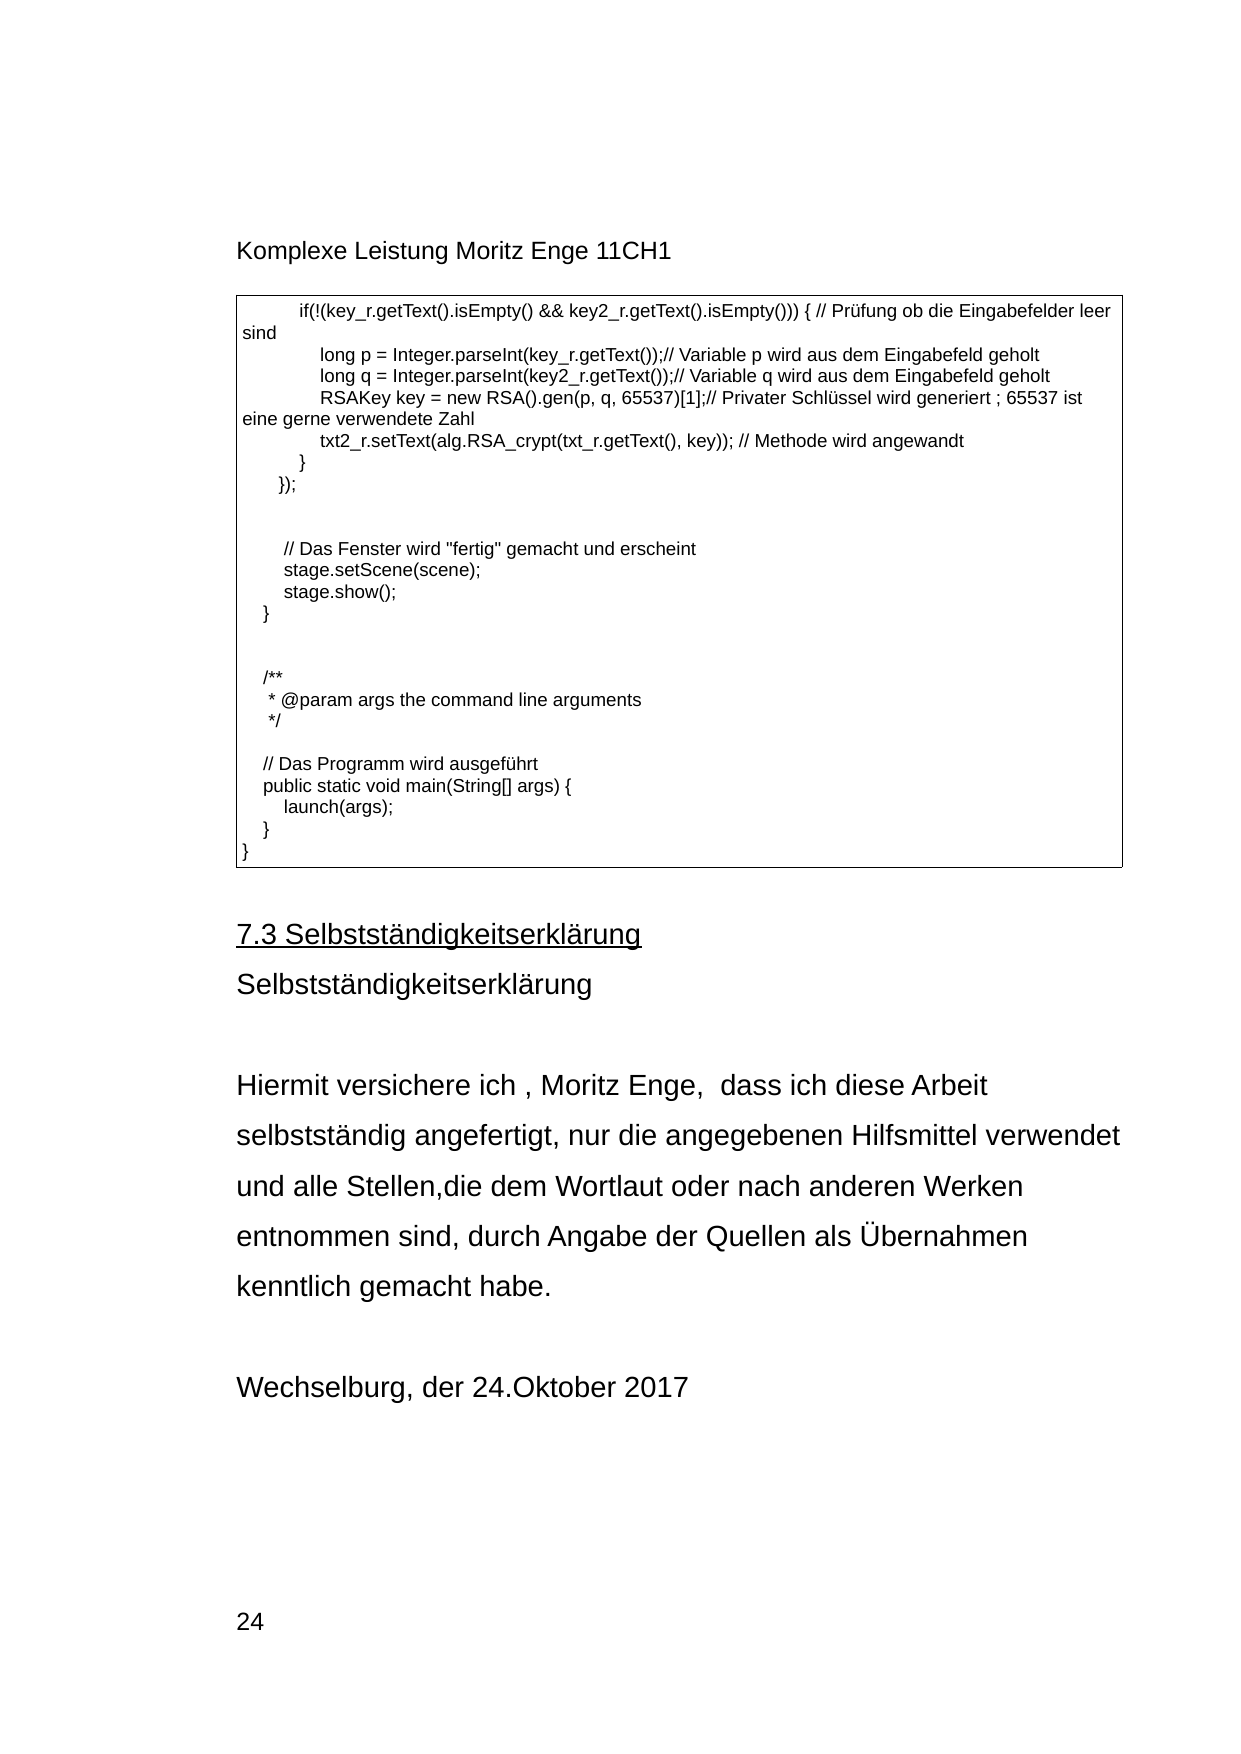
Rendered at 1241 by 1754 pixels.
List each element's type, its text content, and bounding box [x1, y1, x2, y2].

text Hiermit versichere ich , Moritz Enge, dass ich diese Arbeit selbstständig angefertigt, nur die angegebenen Hilfsmittel verwendet und alle Stellen,die dem Wortlaut oder nach anderen Werken entnommen sind, durch Angabe der Quellen als Übernahmen kenntlich gemacht habe. [236, 1068, 1122, 1303]
text Wechselburg, der 24.Oktober 2017 [236, 1370, 1122, 1403]
table_header if(!(key_r.getText().isEmpty() && key2_r.getText().isEmpty())) { // Prüfung ob die Eingabefelder leer sind long p = Integer.parseInt(key_r.getText());// Variable p wird aus dem Eingabefeld geholt long q = Integer.parseInt(key2_r.getText());// Variable q wird aus dem Eingabefeld geholt RSAKey key = new RSA().gen(p, q, 65537)[1];// Privater Schlüssel wird generiert ; 65537 ist eine gerne verwendete Zahl txt2_r.setText(alg.RSA_crypt(txt_r.getText(), key)); // Methode wird angewandt } }); // Das Fenster wird "fertig" gemacht und erscheint stage.setScene(scene); stage.show(); } /** * @param args the command line arguments */ // Das Programm wird ausgeführt public static void main(String[] args) { launch(args); } } [237, 296, 1122, 867]
text 7.3 Selbstständigkeitserklärung [236, 917, 1122, 951]
text Selbstständigkeitserklärung [236, 967, 1122, 1001]
